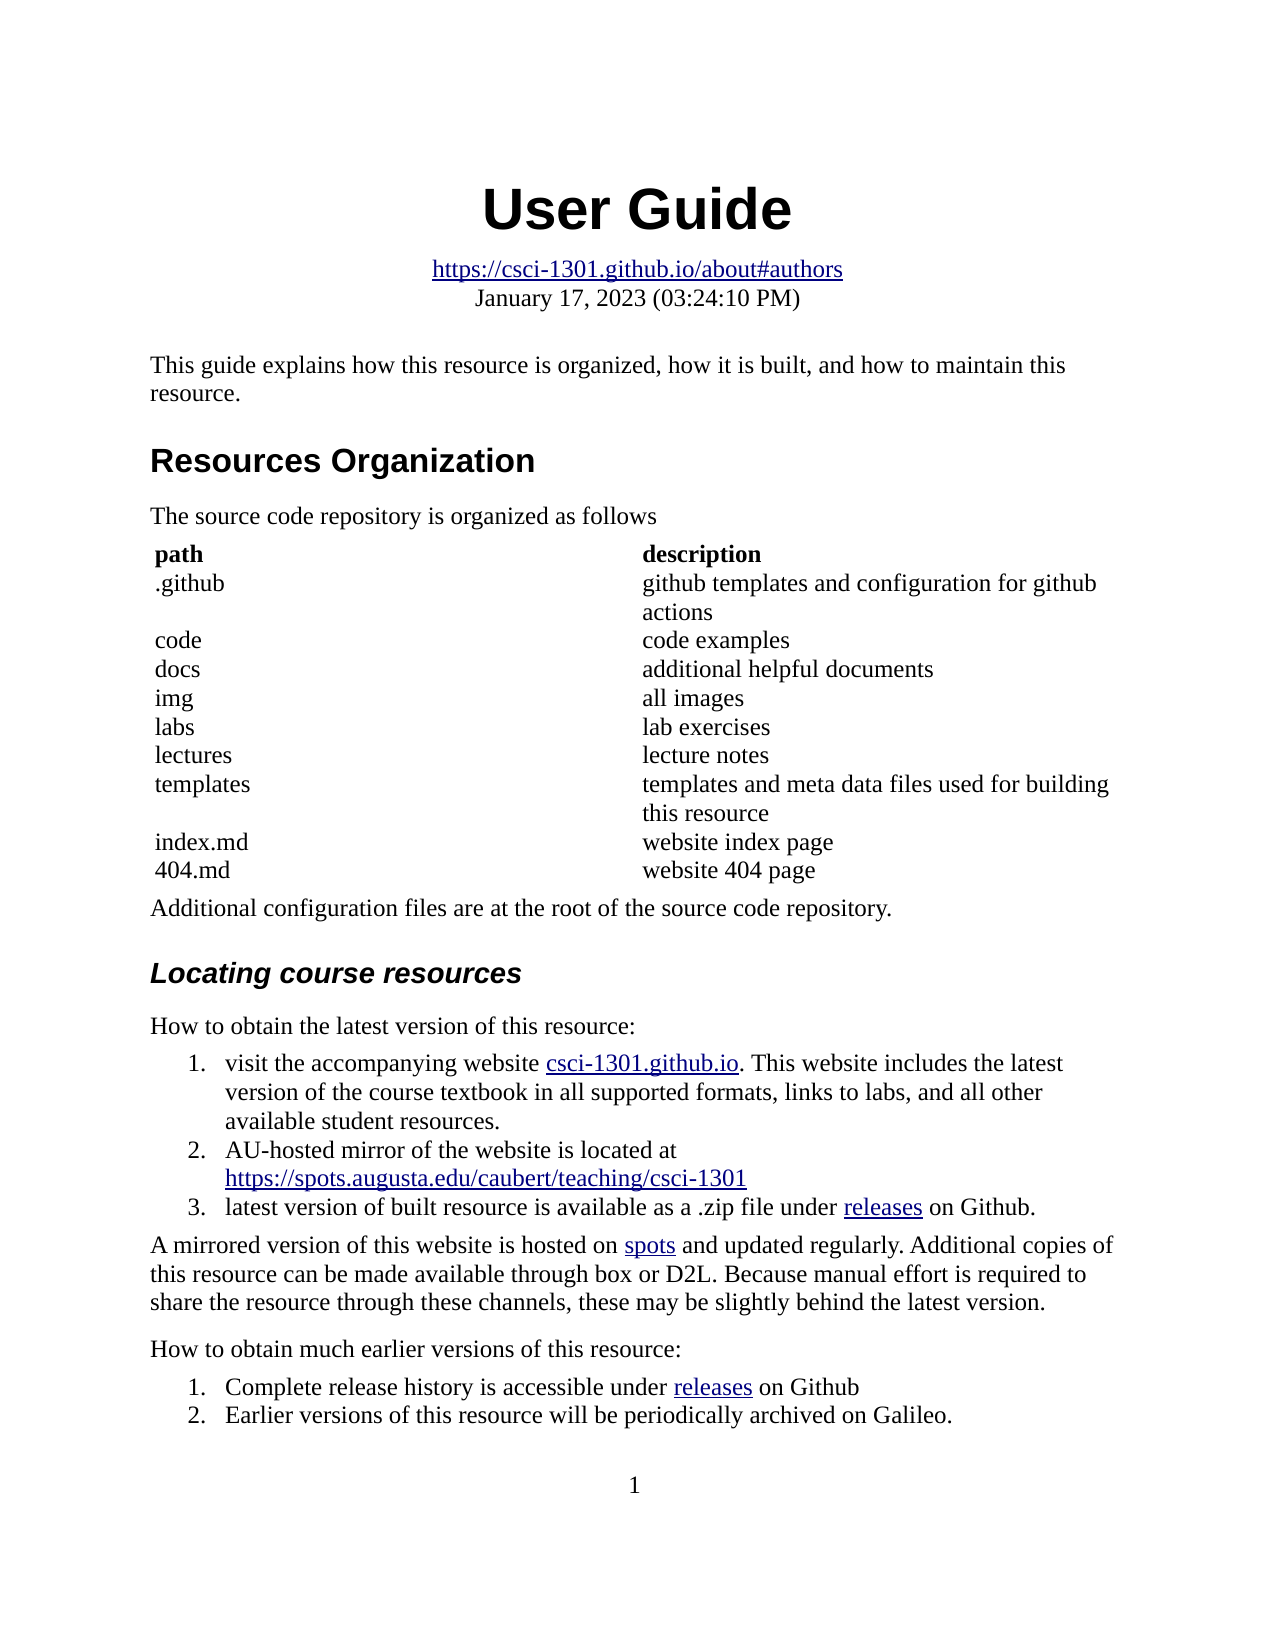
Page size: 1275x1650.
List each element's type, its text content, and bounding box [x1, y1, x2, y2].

table_cell lectures [150, 740, 637, 769]
table_cell templates and meta data files used for building this resource [638, 769, 1125, 827]
table_cell index.md [150, 827, 637, 855]
table_cell templates [150, 769, 637, 827]
table_cell website 404 page [638, 855, 1125, 884]
table_cell all images [638, 683, 1125, 712]
table_cell github templates and configuration for github actions [638, 568, 1125, 625]
table_cell labs [150, 712, 637, 740]
subtitle Locating course resources [150, 956, 1125, 989]
text How to obtain much earlier versions of this resource: [150, 1334, 1125, 1363]
table_cell additional helpful documents [638, 654, 1125, 683]
table_cell 404.md [150, 855, 637, 884]
text The source code repository is organized as follows [150, 501, 1125, 530]
table_header description [638, 539, 1125, 568]
table_cell code [150, 625, 637, 654]
table_cell docs [150, 654, 637, 683]
text How to obtain the latest version of this resource: [150, 1011, 1125, 1039]
list latest version of built resource is available as a .zip file under releases on Github. [187, 1192, 1125, 1221]
text Additional configuration files are at the root of the source code repository. [150, 893, 1125, 922]
text January 17, 2023 (03:24:10 PM) [150, 283, 1125, 312]
title User Guide [150, 175, 1125, 242]
table_cell .github [150, 568, 637, 625]
table_cell website index page [638, 827, 1125, 855]
list visit the accompanying website csci-1301.github.io. This website includes the latest version of the course textbook in all supported formats, links to labs, and all other available student resources. [187, 1048, 1125, 1135]
table_cell lecture notes [638, 740, 1125, 769]
table_cell lab exercises [638, 712, 1125, 740]
table_cell img [150, 683, 637, 712]
table_cell code examples [638, 625, 1125, 654]
list Earlier versions of this resource will be periodically archived on Galileo. [187, 1401, 1125, 1429]
text This guide explains how this resource is organized, how it is built, and how to maintain this resource. [150, 350, 1125, 407]
table_header path [150, 539, 637, 568]
list Complete release history is accessible under releases on Github [187, 1372, 1125, 1401]
subtitle Resources Organization [150, 441, 1125, 480]
list AU-hosted mirror of the website is located at https://spots.augusta.edu/caubert/teaching/csci-1301 [187, 1135, 1125, 1192]
text https://csci-1301.github.io/about#authors [150, 254, 1125, 283]
text A mirrored version of this website is hosted on spots and updated regularly. Additional copies of this resource can be made available through box or D2L. Because manual effort is required to share the resource through these channels, these may be slightly behind the latest version. [150, 1230, 1125, 1316]
